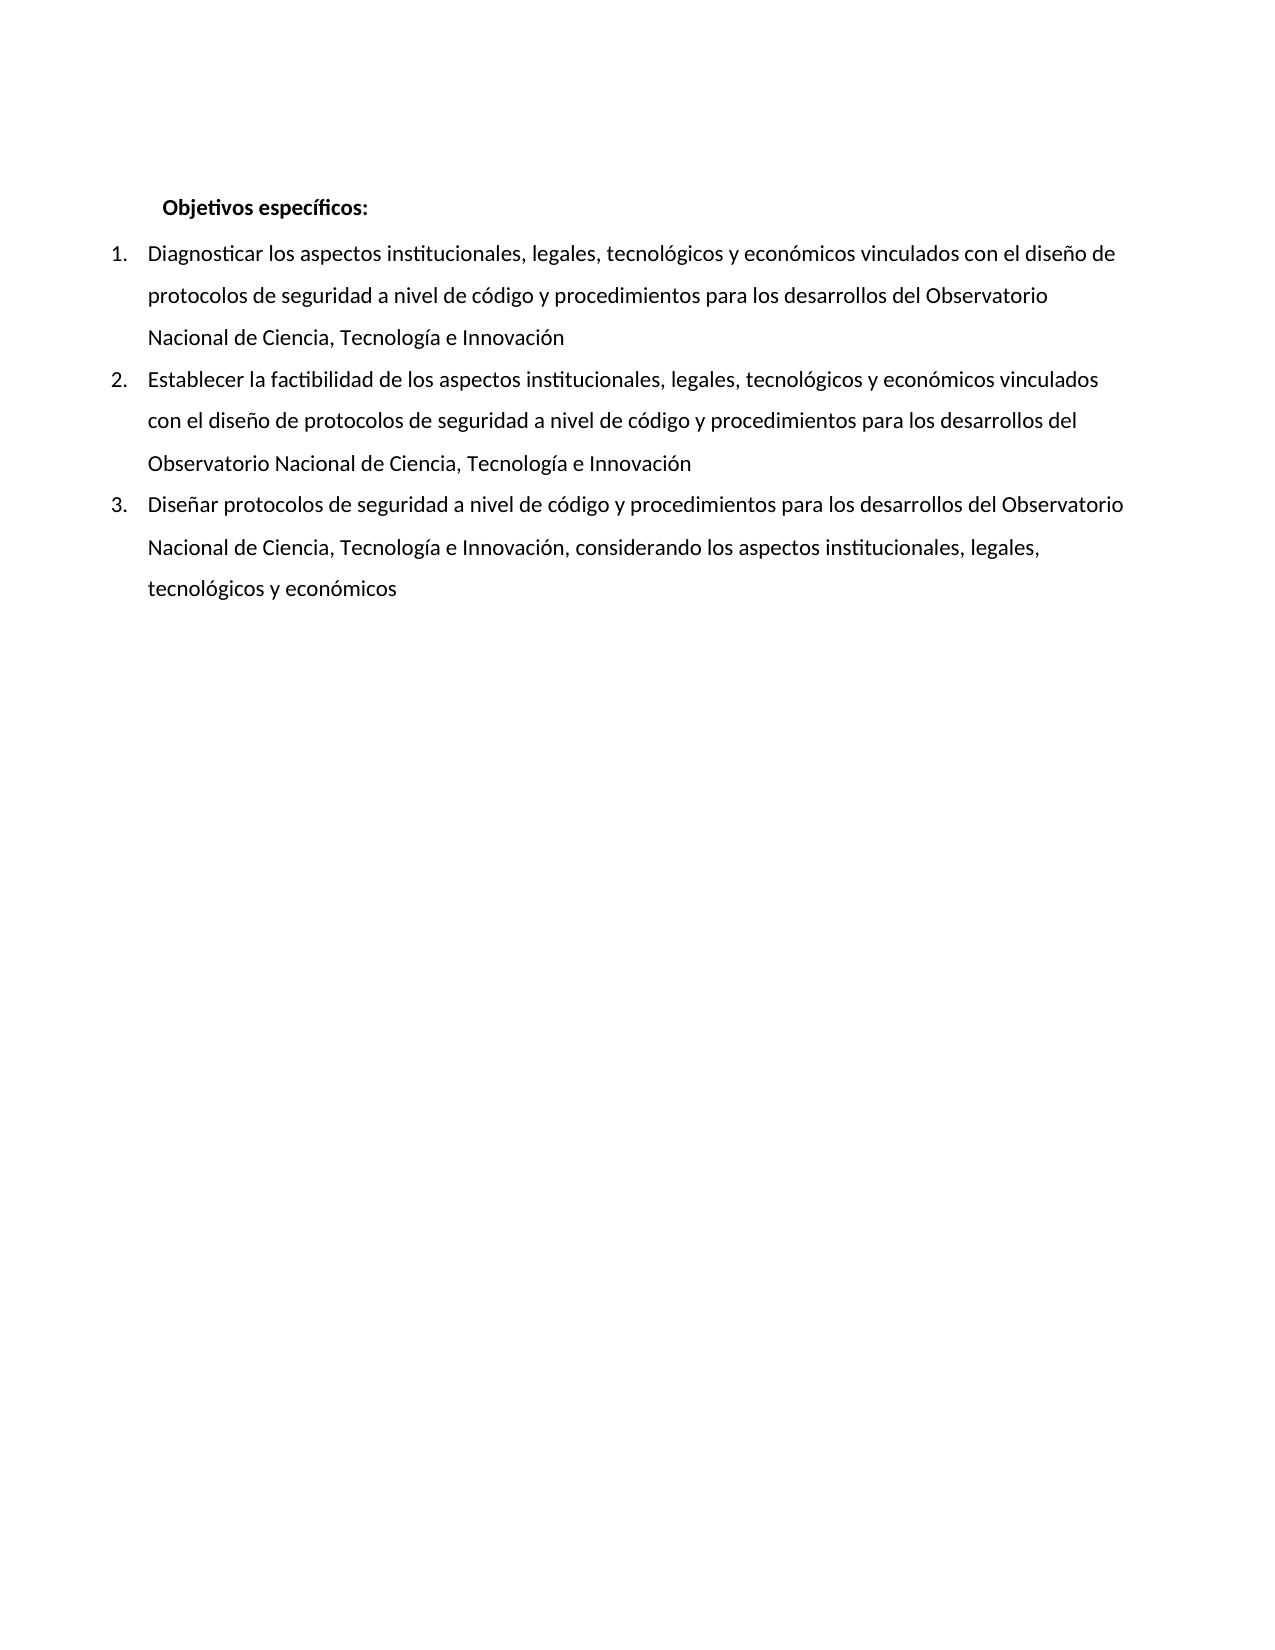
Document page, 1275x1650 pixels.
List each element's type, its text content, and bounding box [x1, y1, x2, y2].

list Establecer la factibilidad de los aspectos institucionales, legales, tecnológicos y económicos vinculados con el diseño de protocolos de seguridad a nivel de código y procedimientos para los desarrollos del Observatorio Nacional de Ciencia, Tecnología e Innovación [111, 365, 1127, 477]
list Diseñar protocolos de seguridad a nivel de código y procedimientos para los desarrollos del Observatorio Nacional de Ciencia, Tecnología e Innovación, considerando los aspectos institucionales, legales, tecnológicos y económicos [111, 491, 1127, 603]
list Diagnosticar los aspectos institucionales, legales, tecnológicos y económicos vinculados con el diseño de protocolos de seguridad a nivel de código y procedimientos para los desarrollos del Observatorio Nacional de Ciencia, Tecnología e Innovación [111, 239, 1127, 351]
text Objetivos específicos: [162, 193, 1127, 221]
